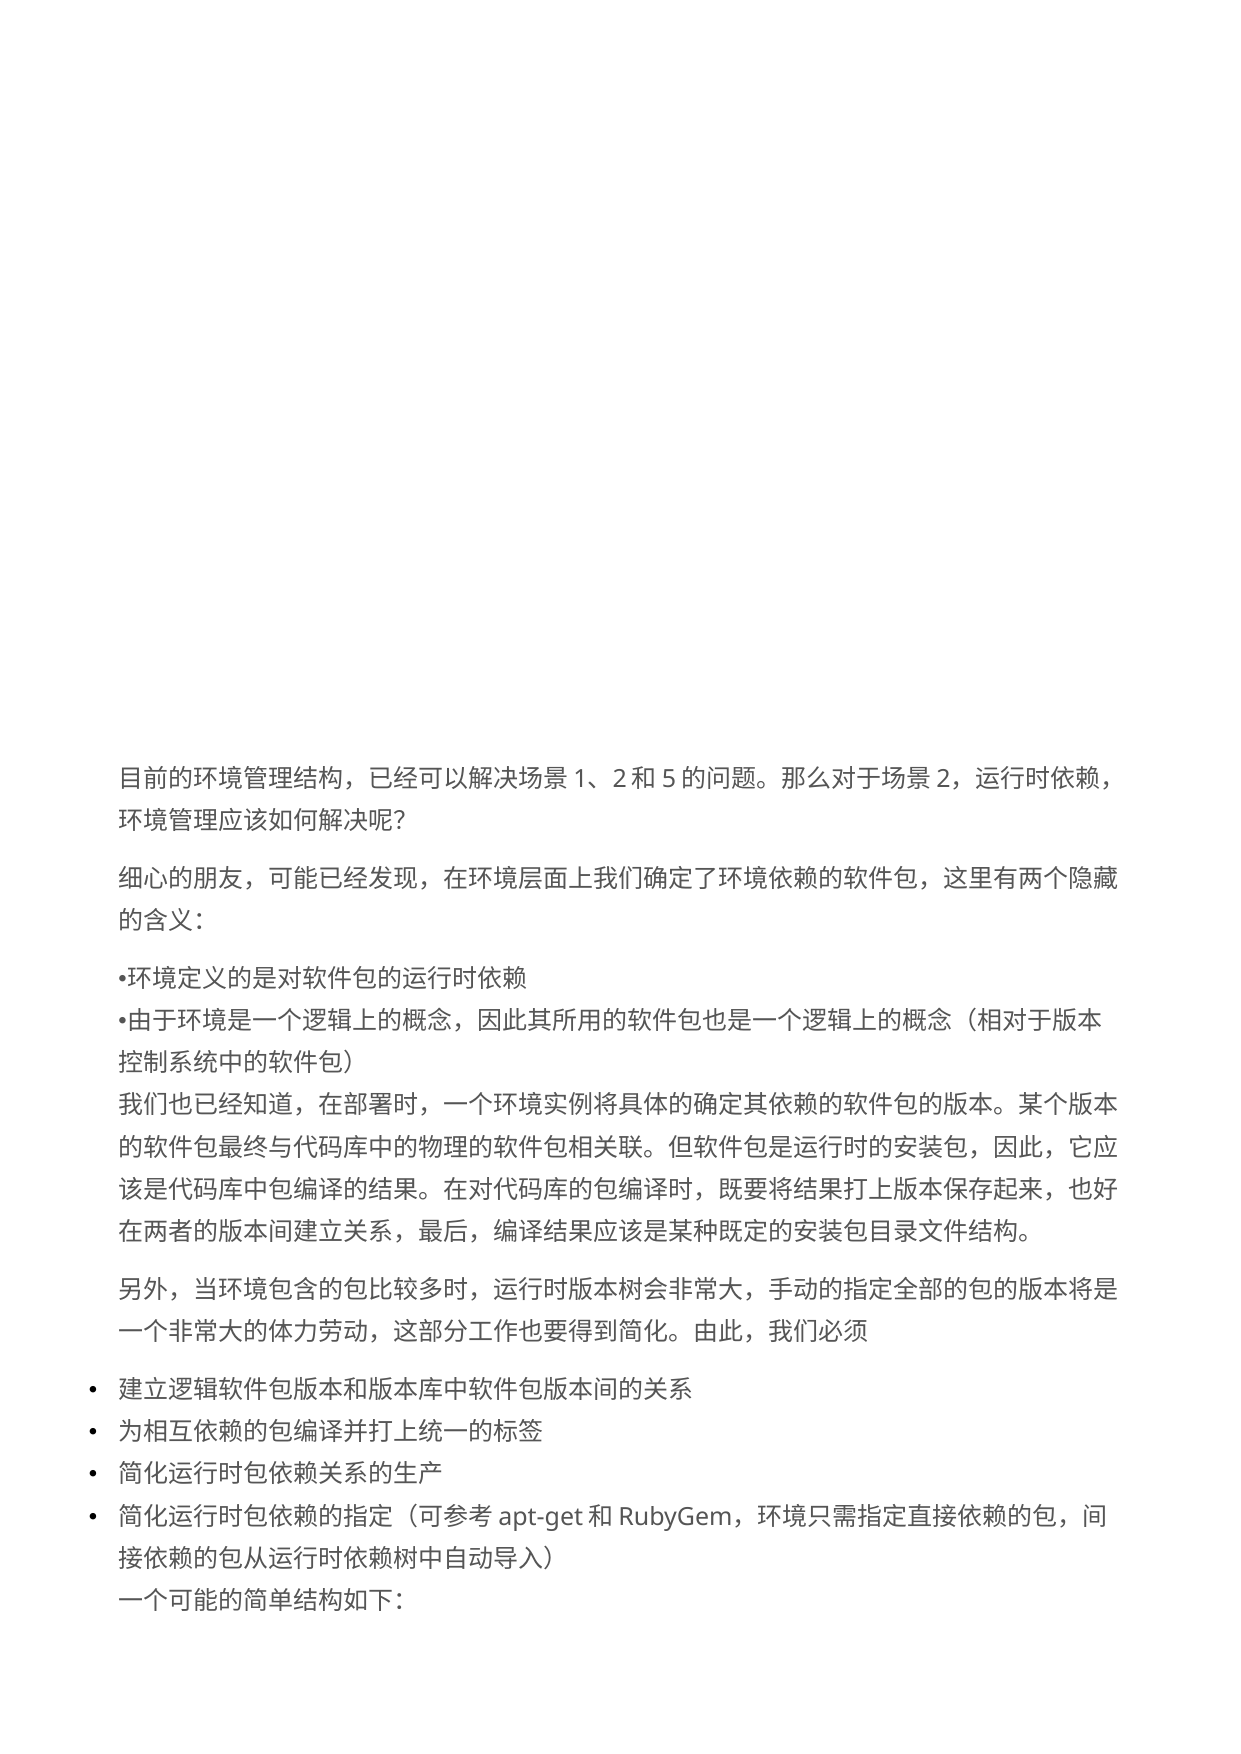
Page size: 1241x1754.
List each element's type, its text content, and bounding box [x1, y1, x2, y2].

list 建立逻辑软件包版本和版本库中软件包版本间的关系 [118, 1363, 1122, 1406]
list 由于环境是一个逻辑上的概念，因此其所用的软件包也是一个逻辑上的概念（相对于版本控制系统中的软件包） [118, 995, 1122, 1079]
list 为相互依赖的包编译并打上统一的标签 [118, 1406, 1122, 1448]
list 简化运行时包依赖关系的生产 [118, 1448, 1122, 1490]
text 我们也已经知道，在部署时，一个环境实例将具体的确定其依赖的软件包的版本。某个版本的软件包最终与代码库中的物理的软件包相关联。但软件包是运行时的安装包，因此，它应该是代码库中包编译的结果。在对代码库的包编译时，既要将结果打上版本保存起来，也好在两者的版本间建立关系，最后，编译结果应该是某种既定的安装包目录文件结构。 [118, 1079, 1122, 1248]
list 环境定义的是对软件包的运行时依赖 [118, 952, 1122, 995]
text 细心的朋友，可能已经发现，在环境层面上我们确定了环境依赖的软件包，这里有两个隐藏的含义： [118, 852, 1122, 937]
text 另外，当环境包含的包比较多时，运行时版本树会非常大，手动的指定全部的包的版本将是一个非常大的体力劳动，这部分工作也要得到简化。由此，我们必须 [118, 1263, 1122, 1348]
text 目前的环境管理结构，已经可以解决场景1、2和5的问题。那么对于场景2，运行时依赖，环境管理应该如何解决呢？ [118, 752, 1122, 837]
list 简化运行时包依赖的指定（可参考apt-get和RubyGem，环境只需指定直接依赖的包，间接依赖的包从运行时依赖树中自动导入） [118, 1490, 1122, 1574]
text 一个可能的简单结构如下： [118, 1574, 1122, 1617]
